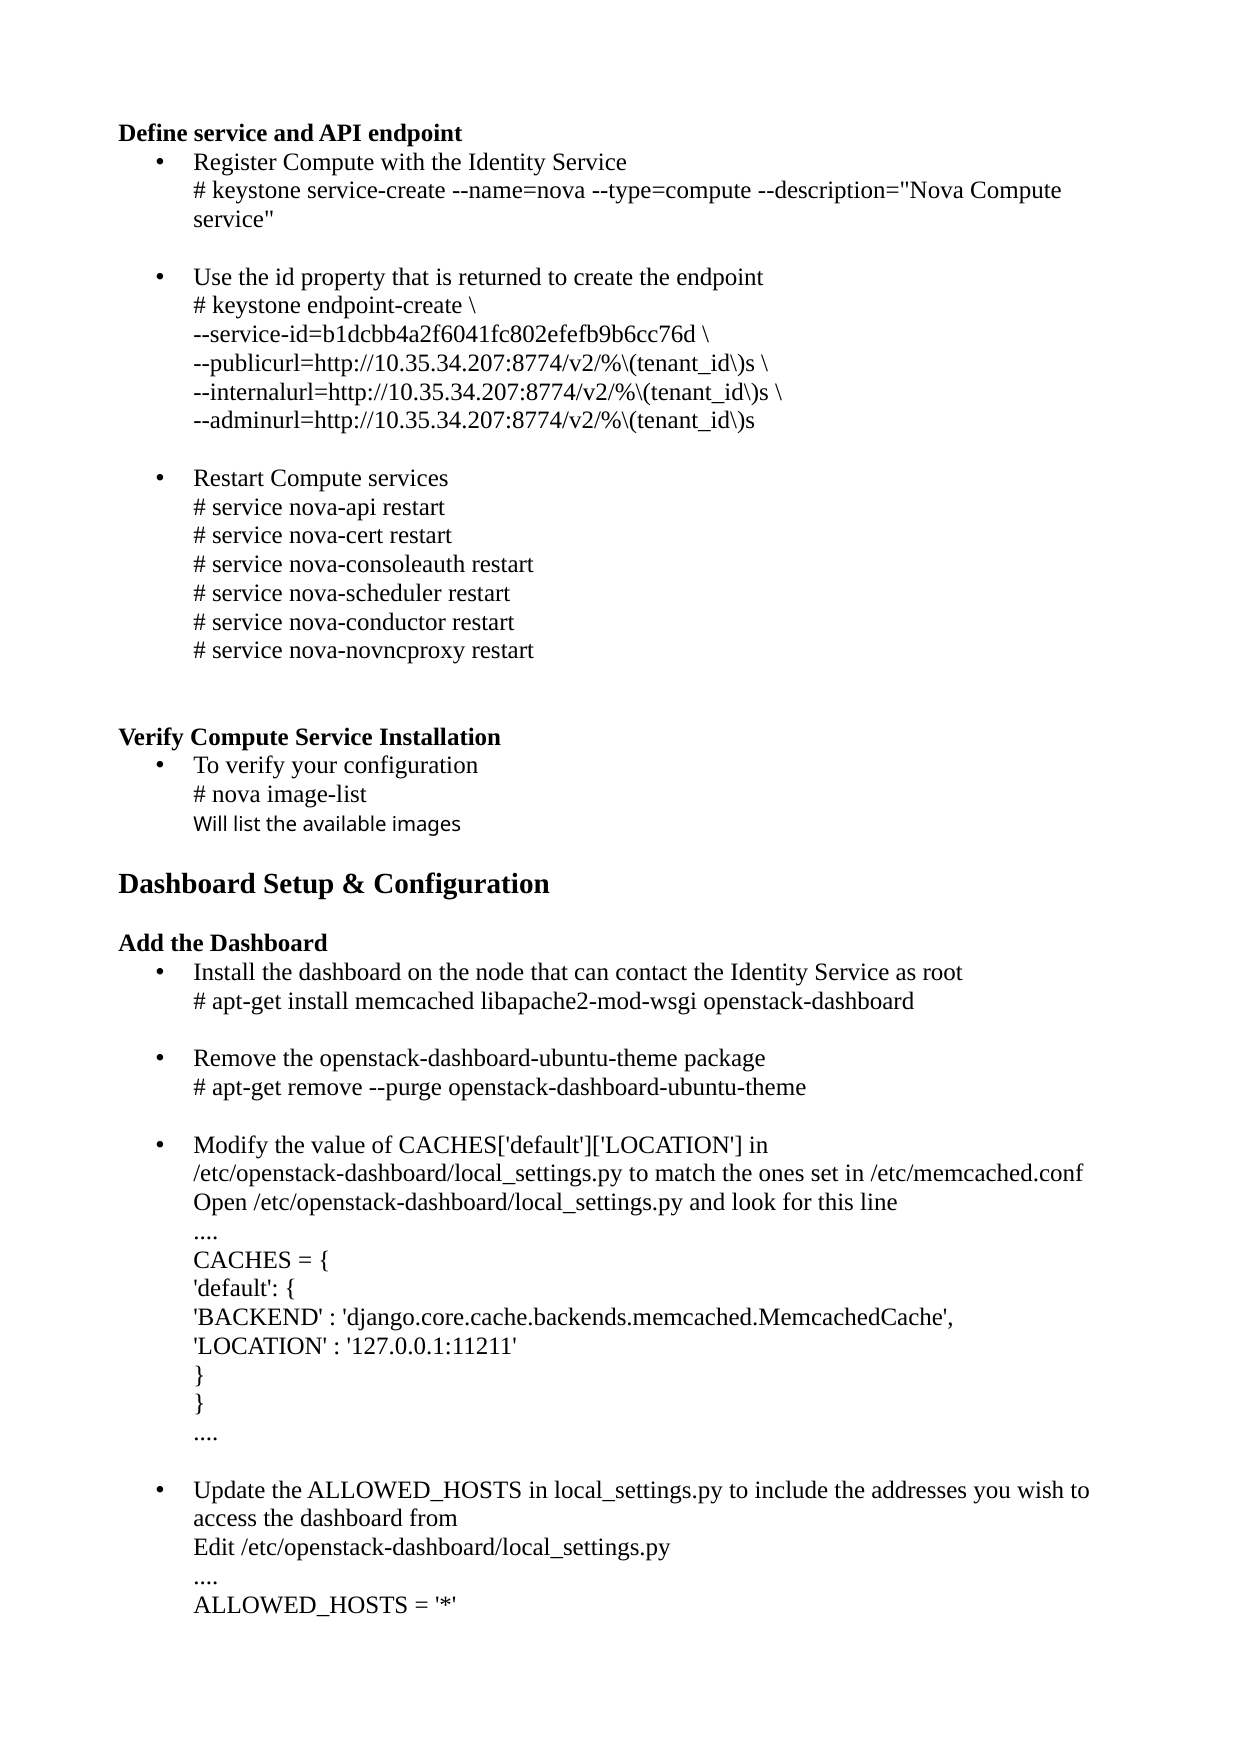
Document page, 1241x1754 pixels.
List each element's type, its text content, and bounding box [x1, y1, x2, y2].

list Edit /etc/openstack-dashboard/local_settings.py [156, 1532, 1122, 1561]
list 'default': { [156, 1273, 1122, 1302]
list --service-id=b1dcbb4a2f6041fc802efefb9b6cc76d \ [156, 319, 1122, 348]
list --internalurl=http://10.35.34.207:8774/v2/%\(tenant_id\)s \ [156, 377, 1122, 406]
text Define service and API endpoint [118, 118, 1122, 147]
list .... [156, 1417, 1122, 1446]
list # service nova-api restart [156, 492, 1122, 521]
list .... [156, 1216, 1122, 1245]
list Modify the value of CACHES['default']['LOCATION'] in /etc/openstack-dashboard/local_settings.py to match the ones set in /etc/memcached.conf [156, 1130, 1122, 1187]
list Restart Compute services [156, 463, 1122, 492]
list # keystone endpoint-create \ [156, 291, 1122, 319]
list Update the ALLOWED_HOSTS in local_settings.py to include the addresses you wish to access the dashboard from [156, 1475, 1122, 1532]
list # service nova-novncproxy restart [156, 636, 1122, 664]
text Add the Dashboard [118, 928, 1122, 957]
list Will list the available images [156, 808, 1122, 837]
list 'LOCATION' : '127.0.0.1:11211' [156, 1331, 1122, 1360]
list # service nova-scheduler restart [156, 578, 1122, 607]
list Use the id property that is returned to create the endpoint [156, 262, 1122, 291]
list # service nova-cert restart [156, 521, 1122, 549]
list Install the dashboard on the node that can contact the Identity Service as root [156, 957, 1122, 986]
list .... [156, 1561, 1122, 1590]
list # nova image-list [156, 779, 1122, 808]
list --publicurl=http://10.35.34.207:8774/v2/%\(tenant_id\)s \ [156, 348, 1122, 377]
list 'BACKEND' : 'django.core.cache.backends.memcached.MemcachedCache', [156, 1302, 1122, 1331]
text Verify Compute Service Installation [118, 722, 1122, 751]
list # service nova-conductor restart [156, 607, 1122, 636]
list # keystone service-create --name=nova --type=compute --description="Nova Compute service" [156, 176, 1122, 233]
list ALLOWED_HOSTS = '*' [156, 1590, 1122, 1618]
list Register Compute with the Identity Service [156, 147, 1122, 176]
list # apt-get remove --purge openstack-dashboard-ubuntu-theme [156, 1072, 1122, 1101]
list # apt-get install memcached libapache2-mod-wsgi openstack-dashboard [156, 986, 1122, 1015]
list CACHES = { [156, 1245, 1122, 1273]
list Open /etc/openstack-dashboard/local_settings.py and look for this line [156, 1187, 1122, 1216]
list --adminurl=http://10.35.34.207:8774/v2/%\(tenant_id\)s [156, 406, 1122, 434]
list } [156, 1388, 1122, 1417]
text Dashboard Setup & Configuration [118, 866, 1122, 900]
list Remove the openstack-dashboard-ubuntu-theme package [156, 1043, 1122, 1072]
list } [156, 1360, 1122, 1388]
list # service nova-consoleauth restart [156, 549, 1122, 578]
list To verify your configuration [156, 751, 1122, 779]
